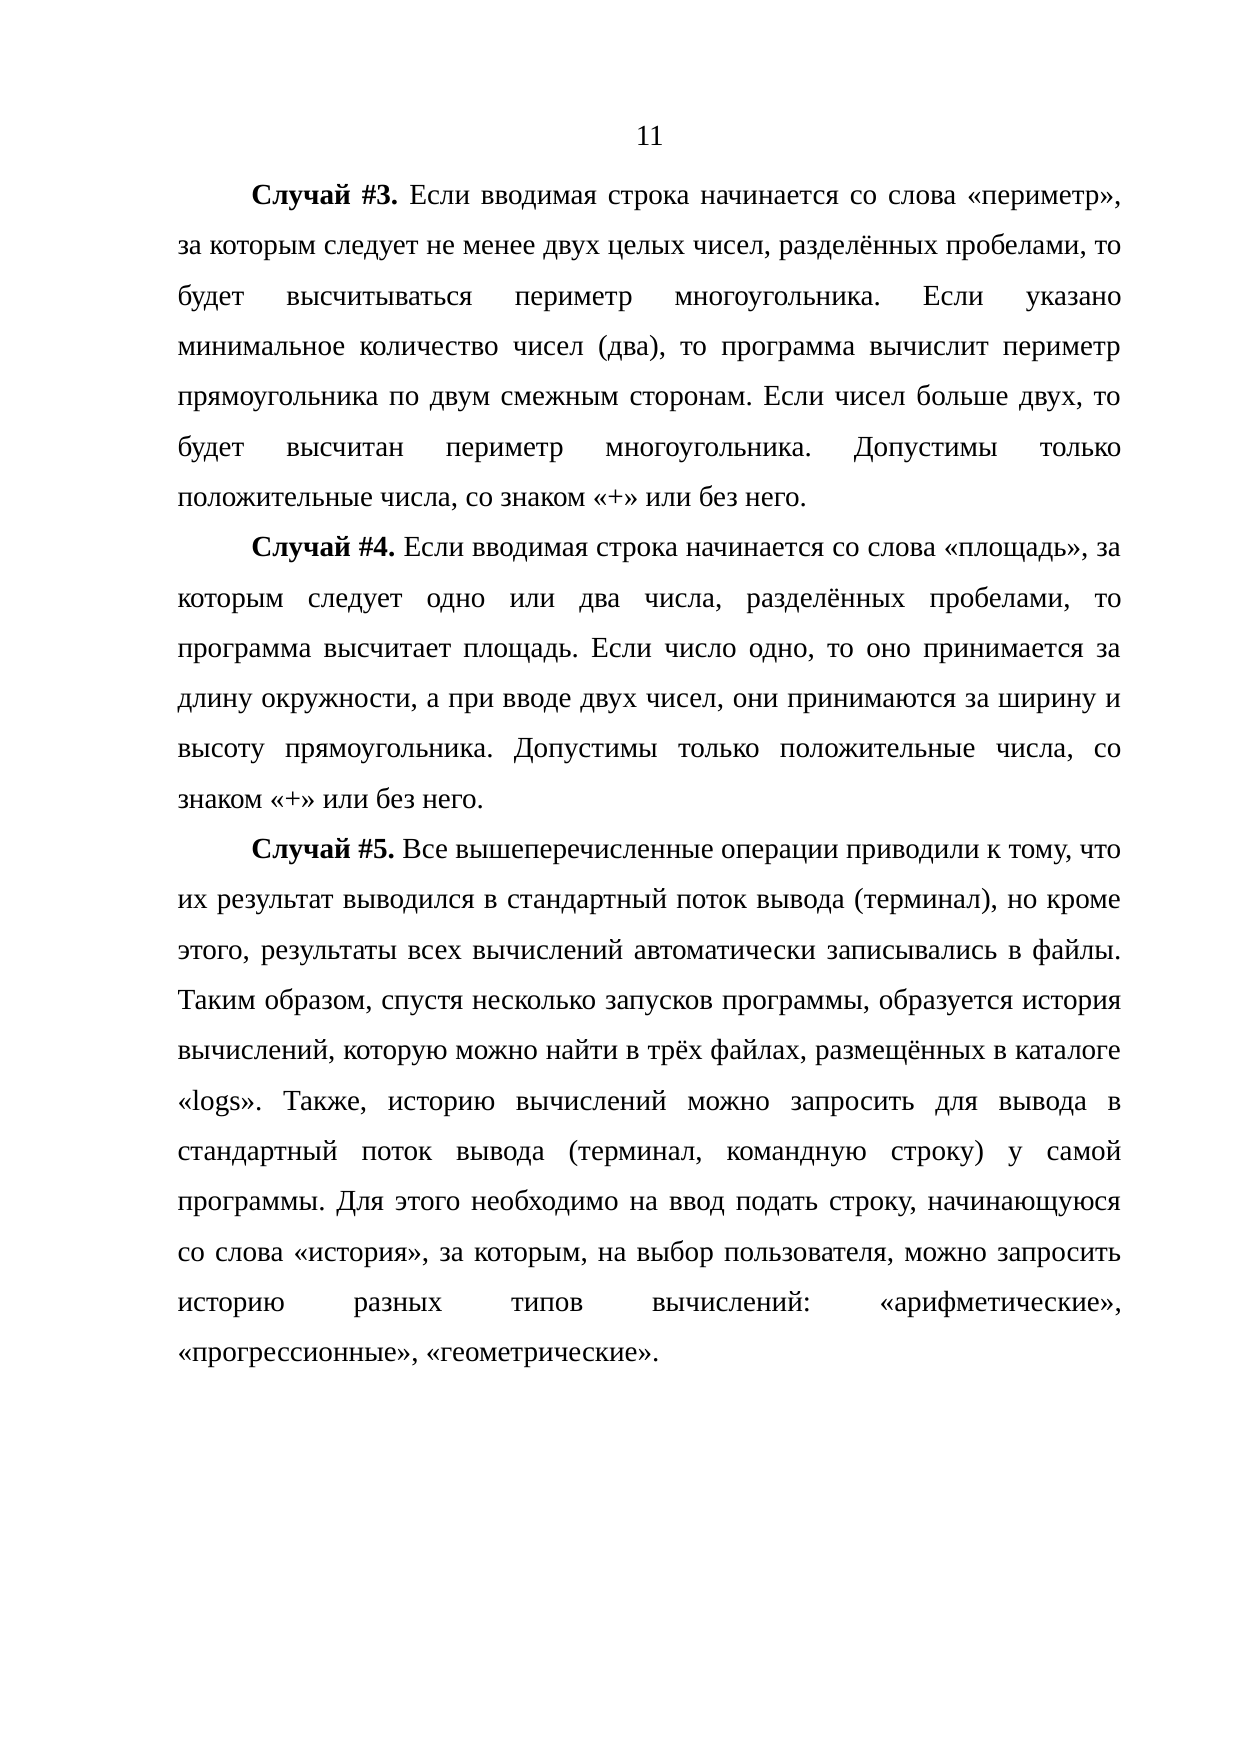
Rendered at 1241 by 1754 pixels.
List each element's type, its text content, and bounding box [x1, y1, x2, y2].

text Случай #4. Если вводимая строка начинается со слова «площадь», за которым следует одно или два числа, разделённых пробелами, то программа высчитает площадь. Если число одно, то оно принимается за длину окружности, а при вводе двух чисел, они принимаются за ширину и высоту прямоугольника. Допустимы только положительные числа, со знаком «+» или без него. [177, 529, 1122, 814]
text Случай #3. Если вводимая строка начинается со слова «периметр», за которым следует не менее двух целых чисел, разделённых пробелами, то будет высчитываться периметр многоугольника. Если указано минимальное количество чисел (два), то программа вычислит периметр прямоугольника по двум смежным сторонам. Если чисел больше двух, то будет высчитан периметр многоугольника. Допустимы только положительные числа, со знаком «+» или без него. [177, 177, 1122, 513]
text Случай #5. Все вышеперечисленные операции приводили к тому, что их результат выводился в стандартный поток вывода (терминал), но кроме этого, результаты всех вычислений автоматически записывались в файлы. Таким образом, спустя несколько запусков программы, образуется история вычислений, которую можно найти в трёх файлах, размещённых в каталоге «logs». Также, историю вычислений можно запросить для вывода в стандартный поток вывода (терминал, командную строку) у самой программы. Для этого необходимо на ввод подать строку, начинающуюся со слова «история», за которым, на выбор пользователя, можно запросить историю разных типов вычислений: «арифметические», «прогрессионные», «геометрические». [177, 831, 1122, 1368]
